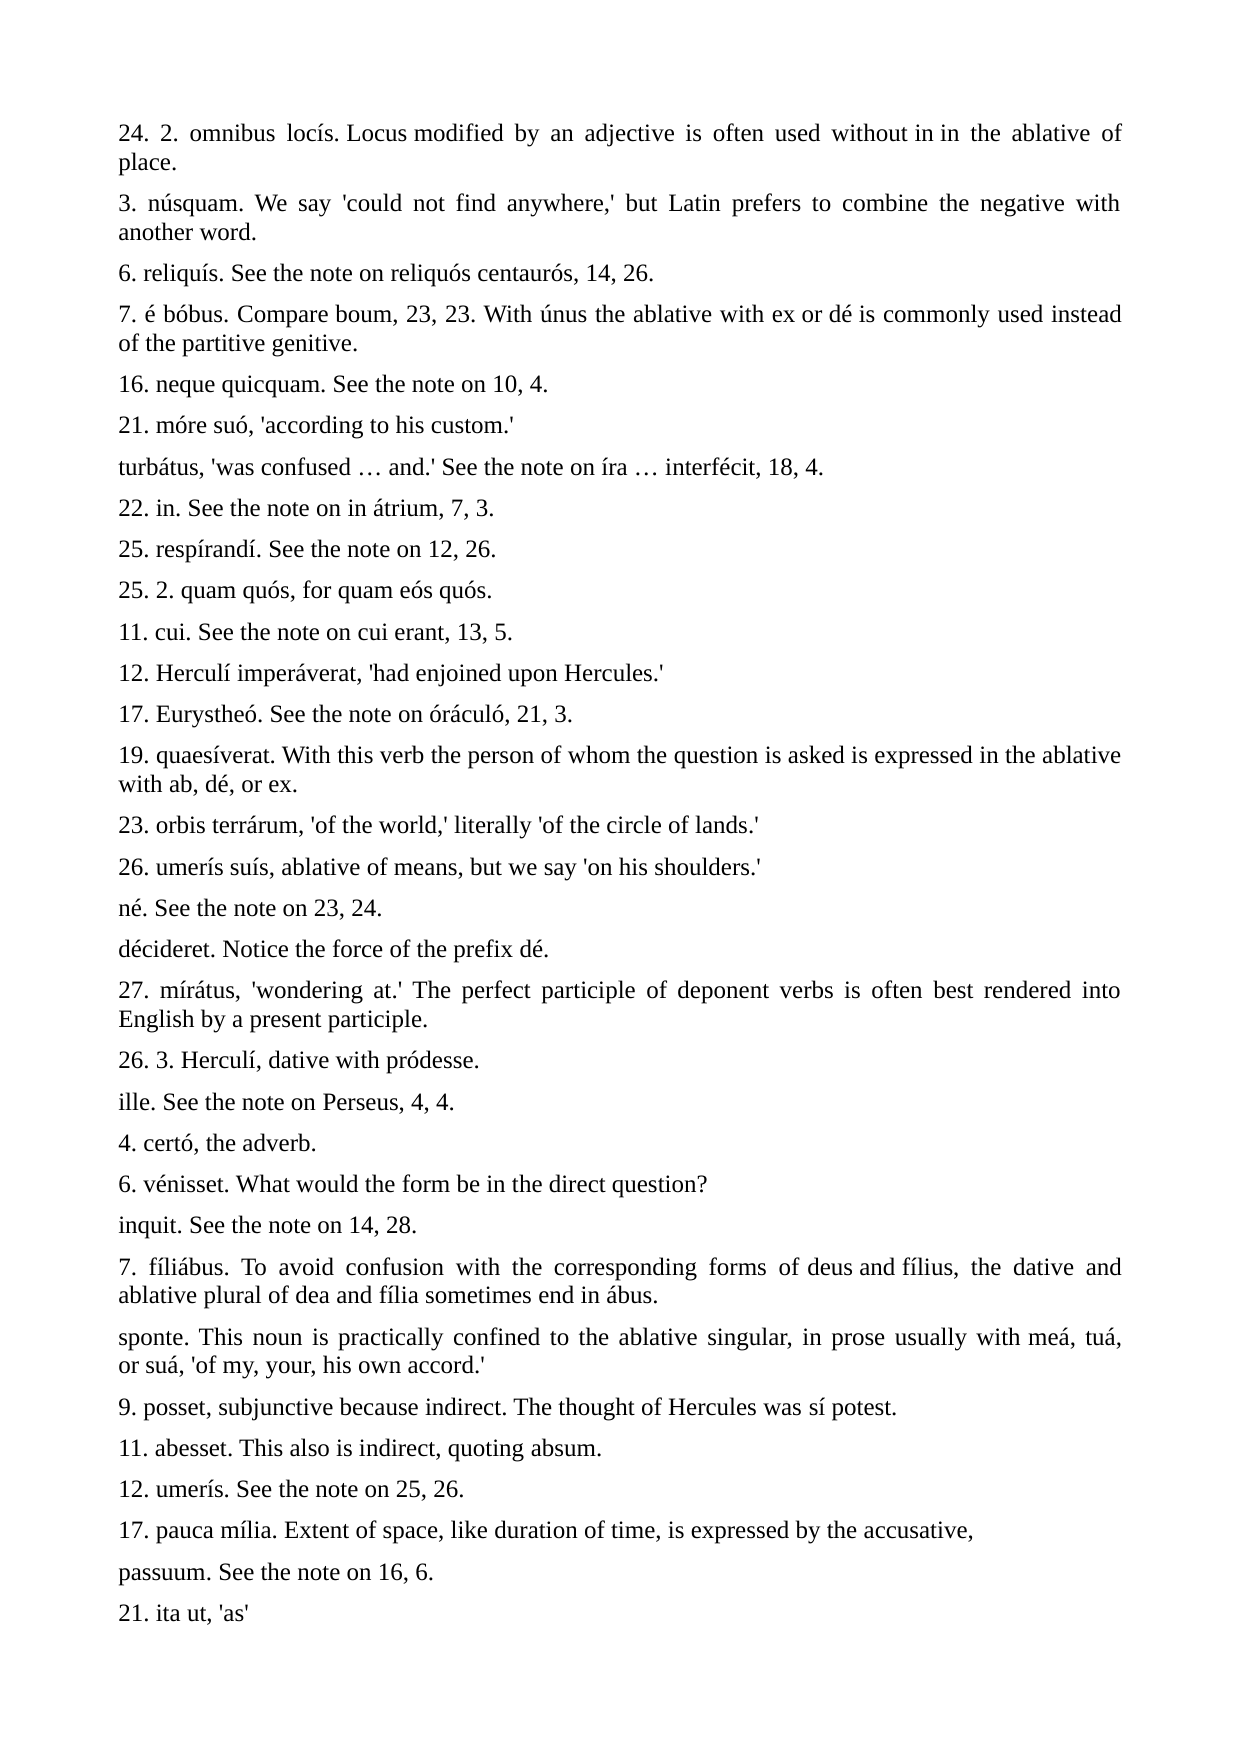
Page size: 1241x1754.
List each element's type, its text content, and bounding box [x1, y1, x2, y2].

text 25. respírandí. See the note on 12, 26. [118, 534, 1122, 563]
text ille. See the note on Perseus, 4, 4. [118, 1087, 1122, 1116]
text sponte. This noun is practically confined to the ablative singular, in prose usually with meá, tuá, or suá, 'of my, your, his own accord.' [118, 1322, 1122, 1379]
text 7. fíliábus. To avoid confusion with the corresponding forms of deus and fílius, the dative and ablative plural of dea and fília sometimes end in ábus. [118, 1252, 1122, 1309]
text décideret. Notice the force of the prefix dé. [118, 934, 1122, 963]
text inquit. See the note on 14, 28. [118, 1211, 1122, 1239]
text 4. certó, the adverb. [118, 1128, 1122, 1157]
text 25. 2. quam quós, for quam eós quós. [118, 576, 1122, 604]
text 11. abesset. This also is indirect, quoting absum. [118, 1433, 1122, 1462]
text 26. 3. Herculí, dative with pródesse. [118, 1046, 1122, 1074]
text 12. Herculí imperáverat, 'had enjoined upon Hercules.' [118, 658, 1122, 687]
text turbátus, 'was confused … and.' See the note on íra … interfécit, 18, 4. [118, 452, 1122, 481]
text 11. cui. See the note on cui erant, 13, 5. [118, 617, 1122, 646]
text 21. ita ut, 'as' [118, 1598, 1122, 1627]
text 6. vénisset. What would the form be in the direct question? [118, 1169, 1122, 1198]
text 19. quaesíverat. With this verb the person of whom the question is asked is expressed in the ablative with ab, dé, or ex. [118, 741, 1122, 798]
text 16. neque quicquam. See the note on 10, 4. [118, 369, 1122, 398]
text 21. móre suó, 'according to his custom.' [118, 411, 1122, 439]
text 27. mírátus, 'wondering at.' The perfect participle of deponent verbs is often best rendered into English by a present participle. [118, 976, 1122, 1033]
text né. See the note on 23, 24. [118, 893, 1122, 922]
text 3. núsquam. We say 'could not find anywhere,' but Latin prefers to combine the negative with another word. [118, 188, 1122, 246]
text 24. 2. omnibus locís. Locus modified by an adjective is often used without in in the ablative of place. [118, 118, 1122, 176]
text 23. orbis terrárum, 'of the world,' literally 'of the circle of lands.' [118, 811, 1122, 839]
text 6. reliquís. See the note on reliquós centaurós, 14, 26. [118, 258, 1122, 287]
text 12. umerís. See the note on 25, 26. [118, 1474, 1122, 1503]
text 22. in. See the note on in átrium, 7, 3. [118, 493, 1122, 522]
text 26. umerís suís, ablative of means, but we say 'on his shoulders.' [118, 852, 1122, 881]
text 7. é bóbus. Compare boum, 23, 23. With únus the ablative with ex or dé is commonly used instead of the partitive genitive. [118, 299, 1122, 357]
text 17. Eurystheó. See the note on óráculó, 21, 3. [118, 699, 1122, 728]
text 9. posset, subjunctive because indirect. The thought of Hercules was sí potest. [118, 1392, 1122, 1421]
text 17. pauca mília. Extent of space, like duration of time, is expressed by the accusative, [118, 1516, 1122, 1544]
text passuum. See the note on 16, 6. [118, 1557, 1122, 1586]
